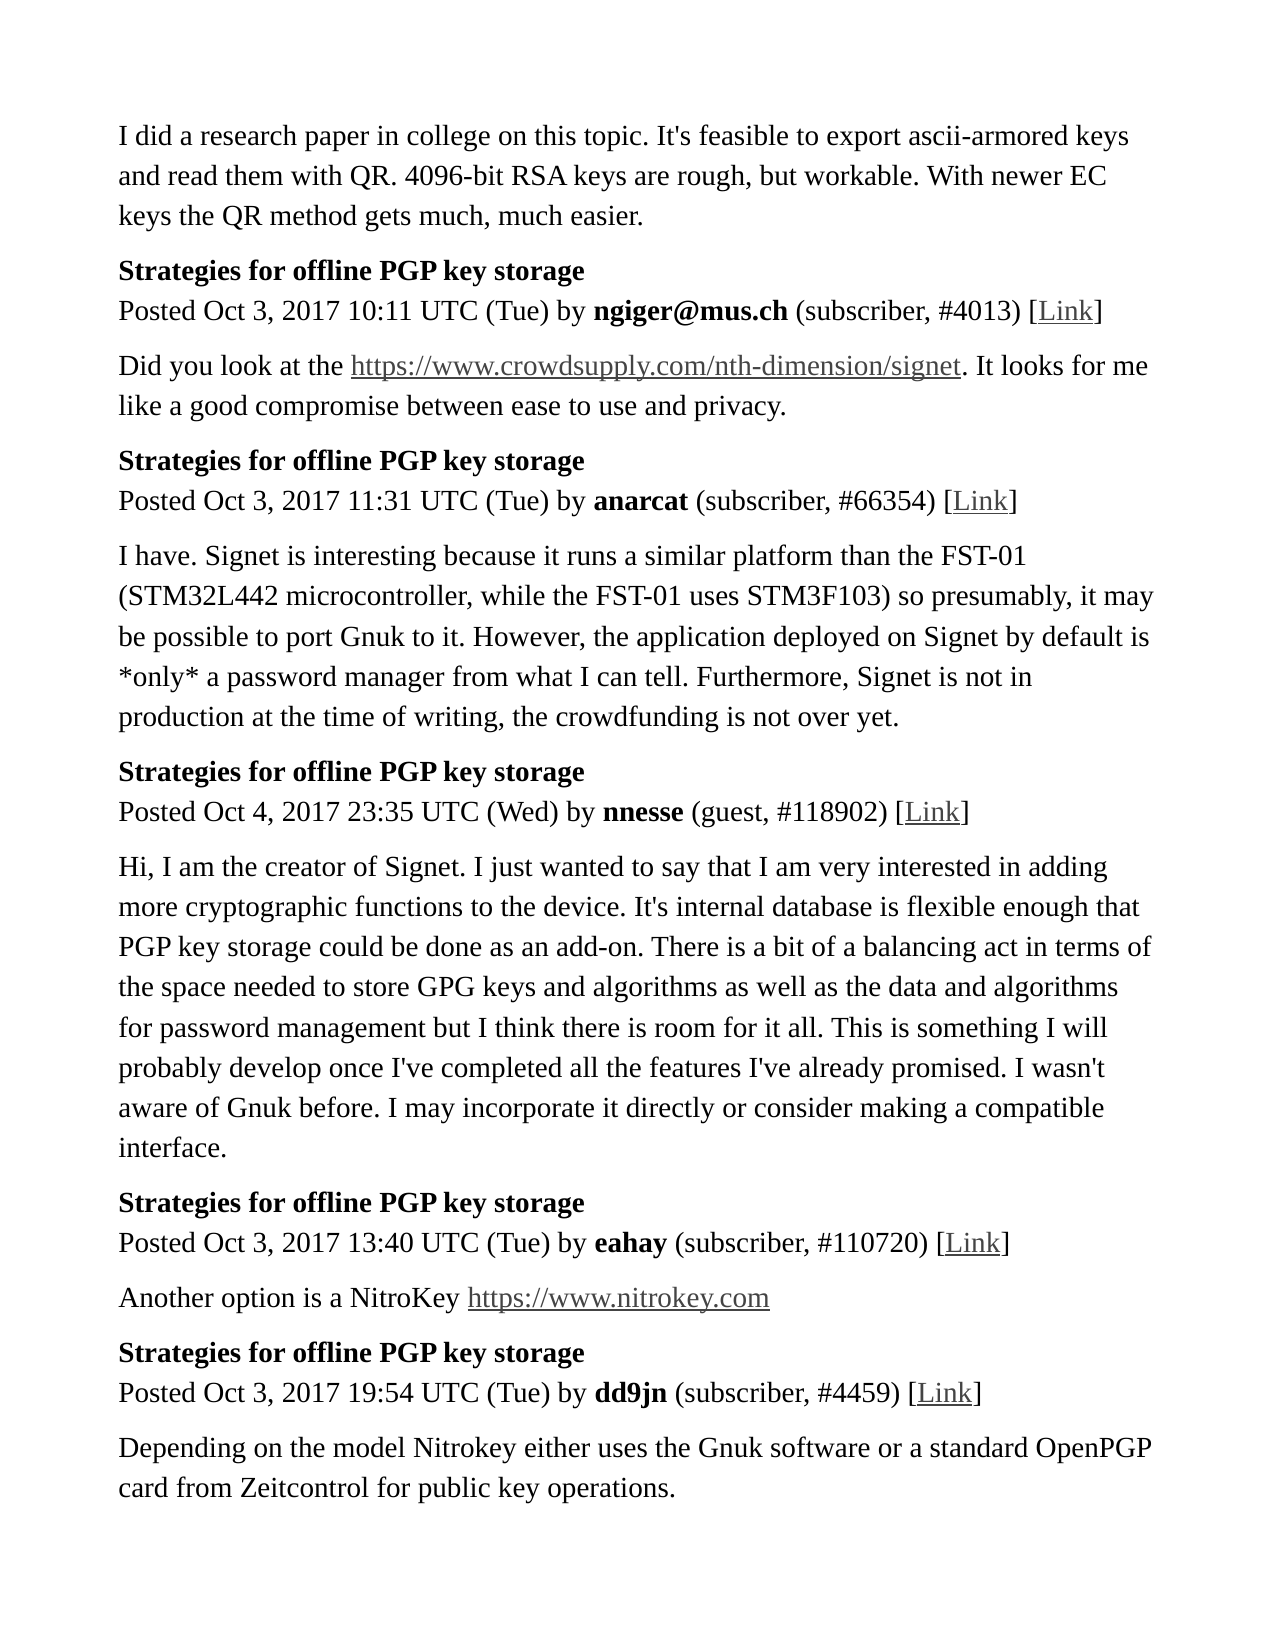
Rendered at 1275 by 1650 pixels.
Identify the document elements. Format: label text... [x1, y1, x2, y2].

text Posted Oct 4, 2017 23:35 UTC (Wed) by nnesse (guest, #118902) [Link] [118, 794, 1157, 828]
text Strategies for offline PGP key storage [118, 1335, 1157, 1368]
text Strategies for offline PGP key storage [118, 1185, 1157, 1219]
text Did you look at the https://www.crowdsupply.com/nth-dimension/signet. It looks for me like a good compromise between ease to use and privacy. [118, 348, 1157, 422]
text Posted Oct 3, 2017 19:54 UTC (Tue) by dd9jn (subscriber, #4459) [Link] [118, 1375, 1157, 1409]
text Depending on the model Nitrokey either uses the Gnuk software or a standard OpenPGP card from Zeitcontrol for public key operations. [118, 1430, 1157, 1504]
text Posted Oct 3, 2017 11:31 UTC (Tue) by anarcat (subscriber, #66354) [Link] [118, 483, 1157, 517]
text I did a research paper in college on this topic. It's feasible to export ascii-armored keys and read them with QR. 4096-bit RSA keys are rough, but workable. With newer EC keys the QR method gets much, much easier. [118, 118, 1157, 232]
text Posted Oct 3, 2017 13:40 UTC (Tue) by eahay (subscriber, #110720) [Link] [118, 1225, 1157, 1259]
text Another option is a NitroKey https://www.nitrokey.com [118, 1280, 1157, 1314]
text Strategies for offline PGP key storage [118, 754, 1157, 787]
text I have. Signet is interesting because it runs a similar platform than the FST-01 (STM32L442 microcontroller, while the FST-01 uses STM3F103) so presumably, it may be possible to port Gnuk to it. However, the application deployed on Signet by default is *only* a password manager from what I can tell. Furthermore, Signet is not in production at the time of writing, the crowdfunding is not over yet. [118, 538, 1157, 733]
text Hi, I am the creator of Signet. I just wanted to say that I am very interested in adding more cryptographic functions to the device. It's internal database is flexible enough that PGP key storage could be done as an add-on. There is a bit of a balancing act in terms of the space needed to store GPG keys and algorithms as well as the data and algorithms for password management but I think there is room for it all. This is something I will probably develop once I've completed all the features I've already promised. I wasn't aware of Gnuk before. I may incorporate it directly or consider making a compatible interface. [118, 849, 1157, 1164]
text Strategies for offline PGP key storage [118, 253, 1157, 287]
text Strategies for offline PGP key storage [118, 443, 1157, 477]
text Posted Oct 3, 2017 10:11 UTC (Tue) by ngiger@mus.ch (subscriber, #4013) [Link] [118, 293, 1157, 327]
